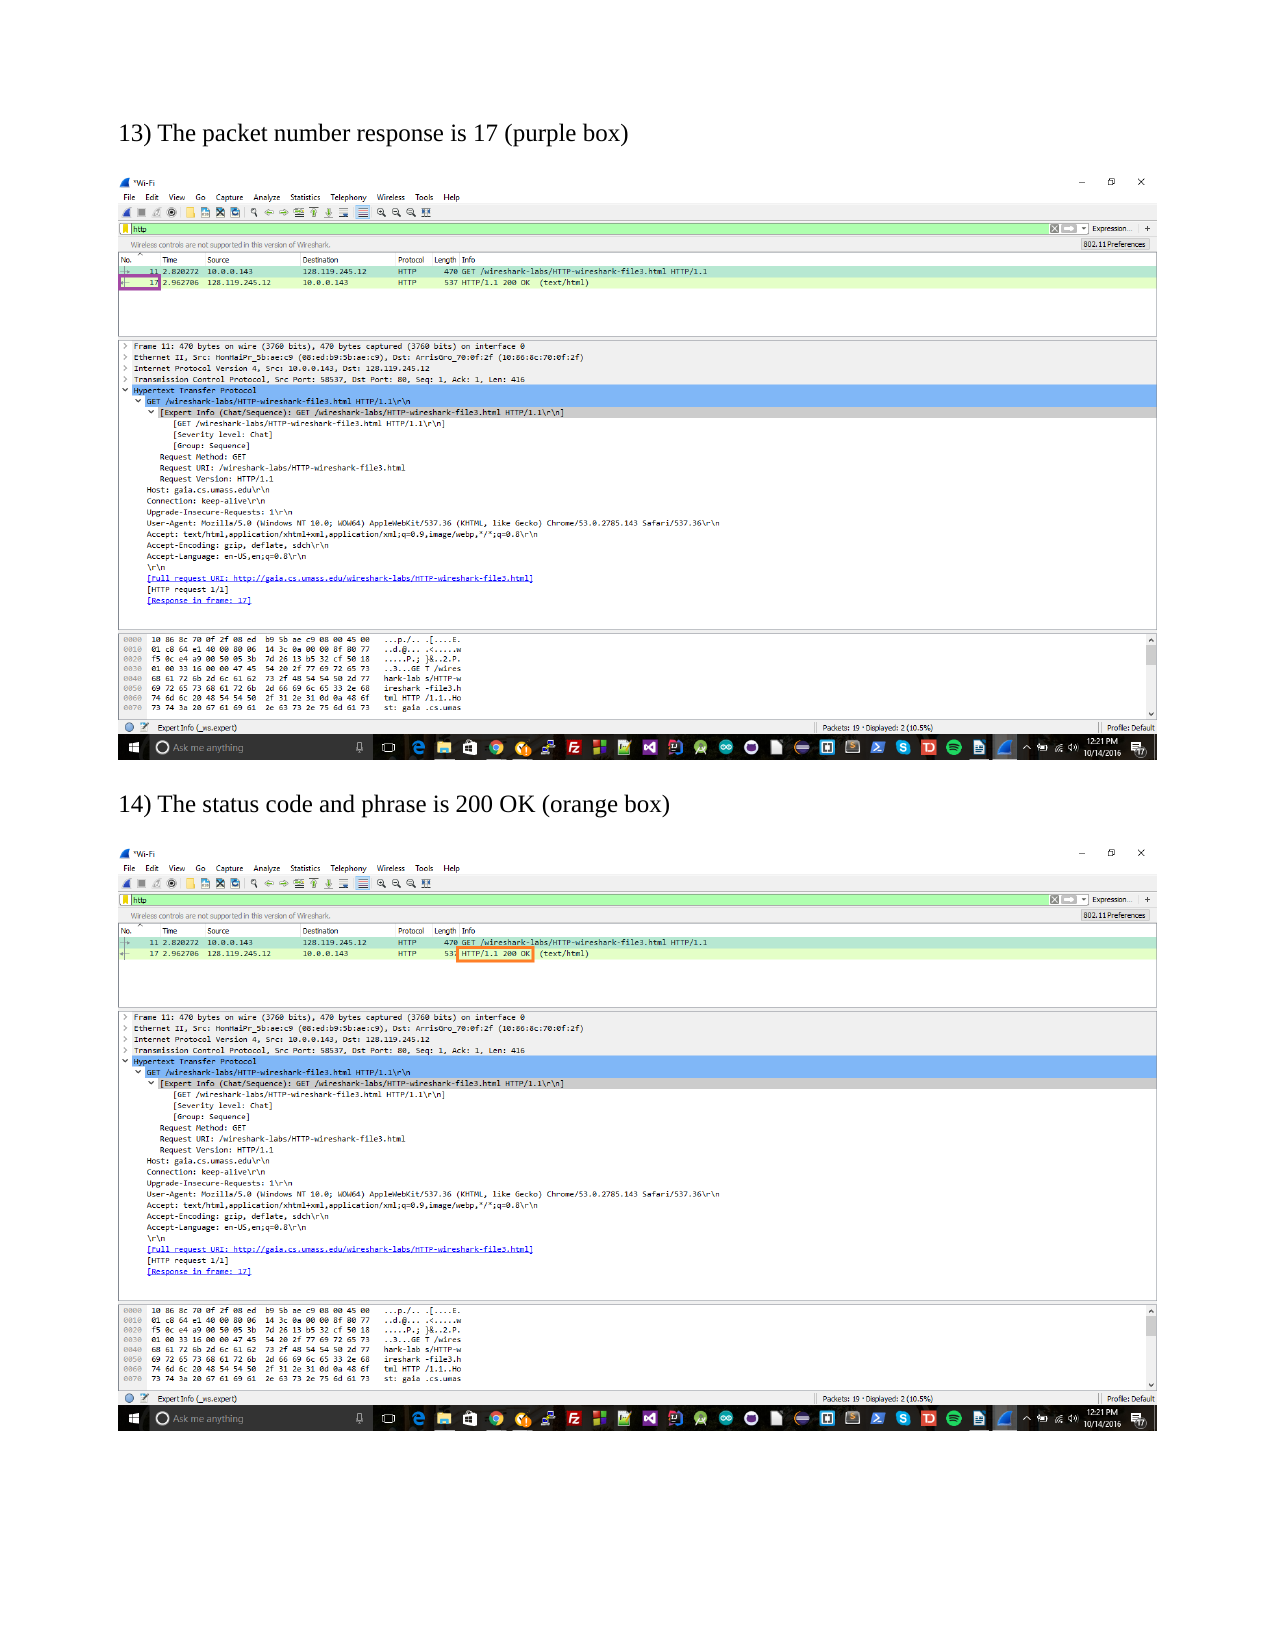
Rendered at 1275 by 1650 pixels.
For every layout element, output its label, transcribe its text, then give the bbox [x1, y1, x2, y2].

picture [118, 846, 1157, 1431]
text 13) The packet number response is 17 (purple box) [118, 118, 1157, 147]
picture [118, 175, 1157, 760]
text 14) The status code and phrase is 200 OK (orange box) [118, 789, 1157, 817]
